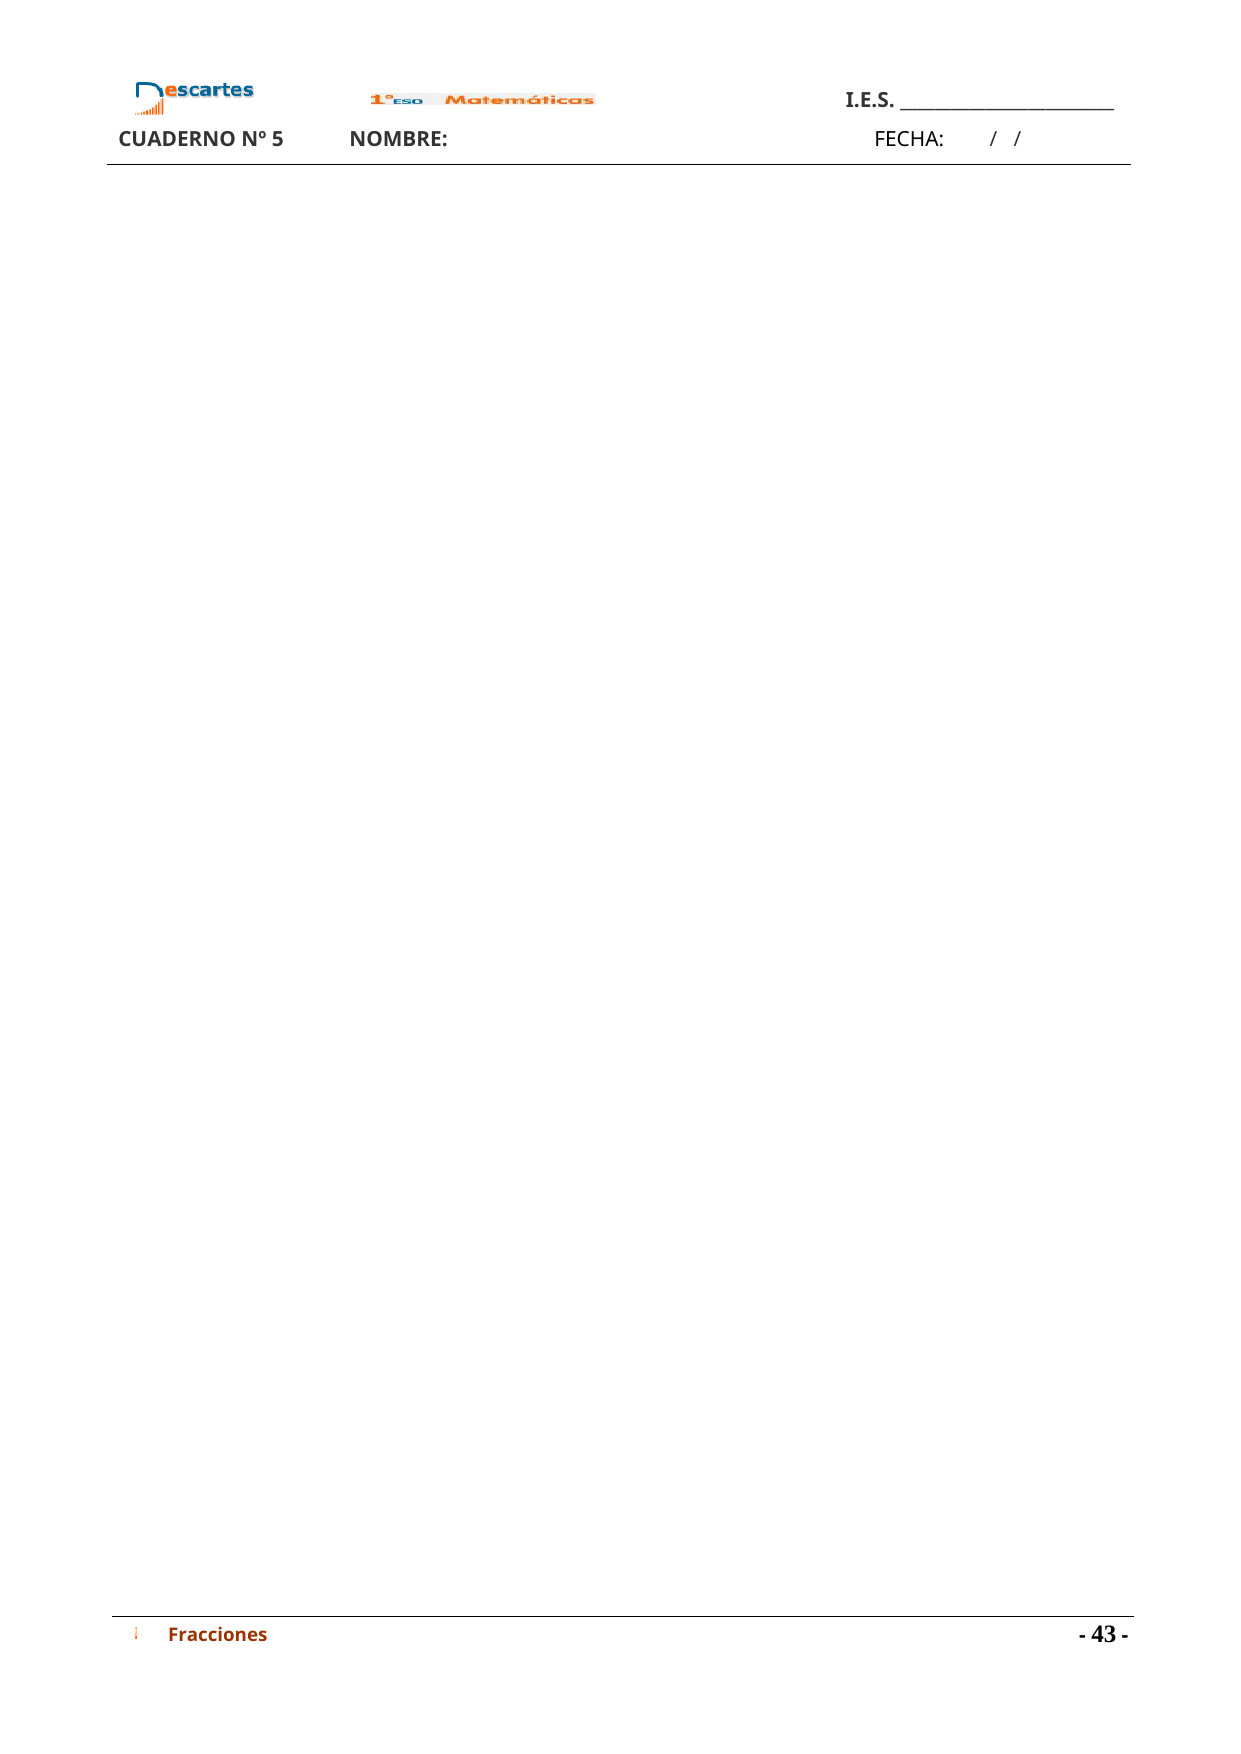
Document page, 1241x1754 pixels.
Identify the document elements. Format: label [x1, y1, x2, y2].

picture [371, 93, 599, 105]
picture [134, 1626, 138, 1639]
picture [134, 82, 257, 115]
